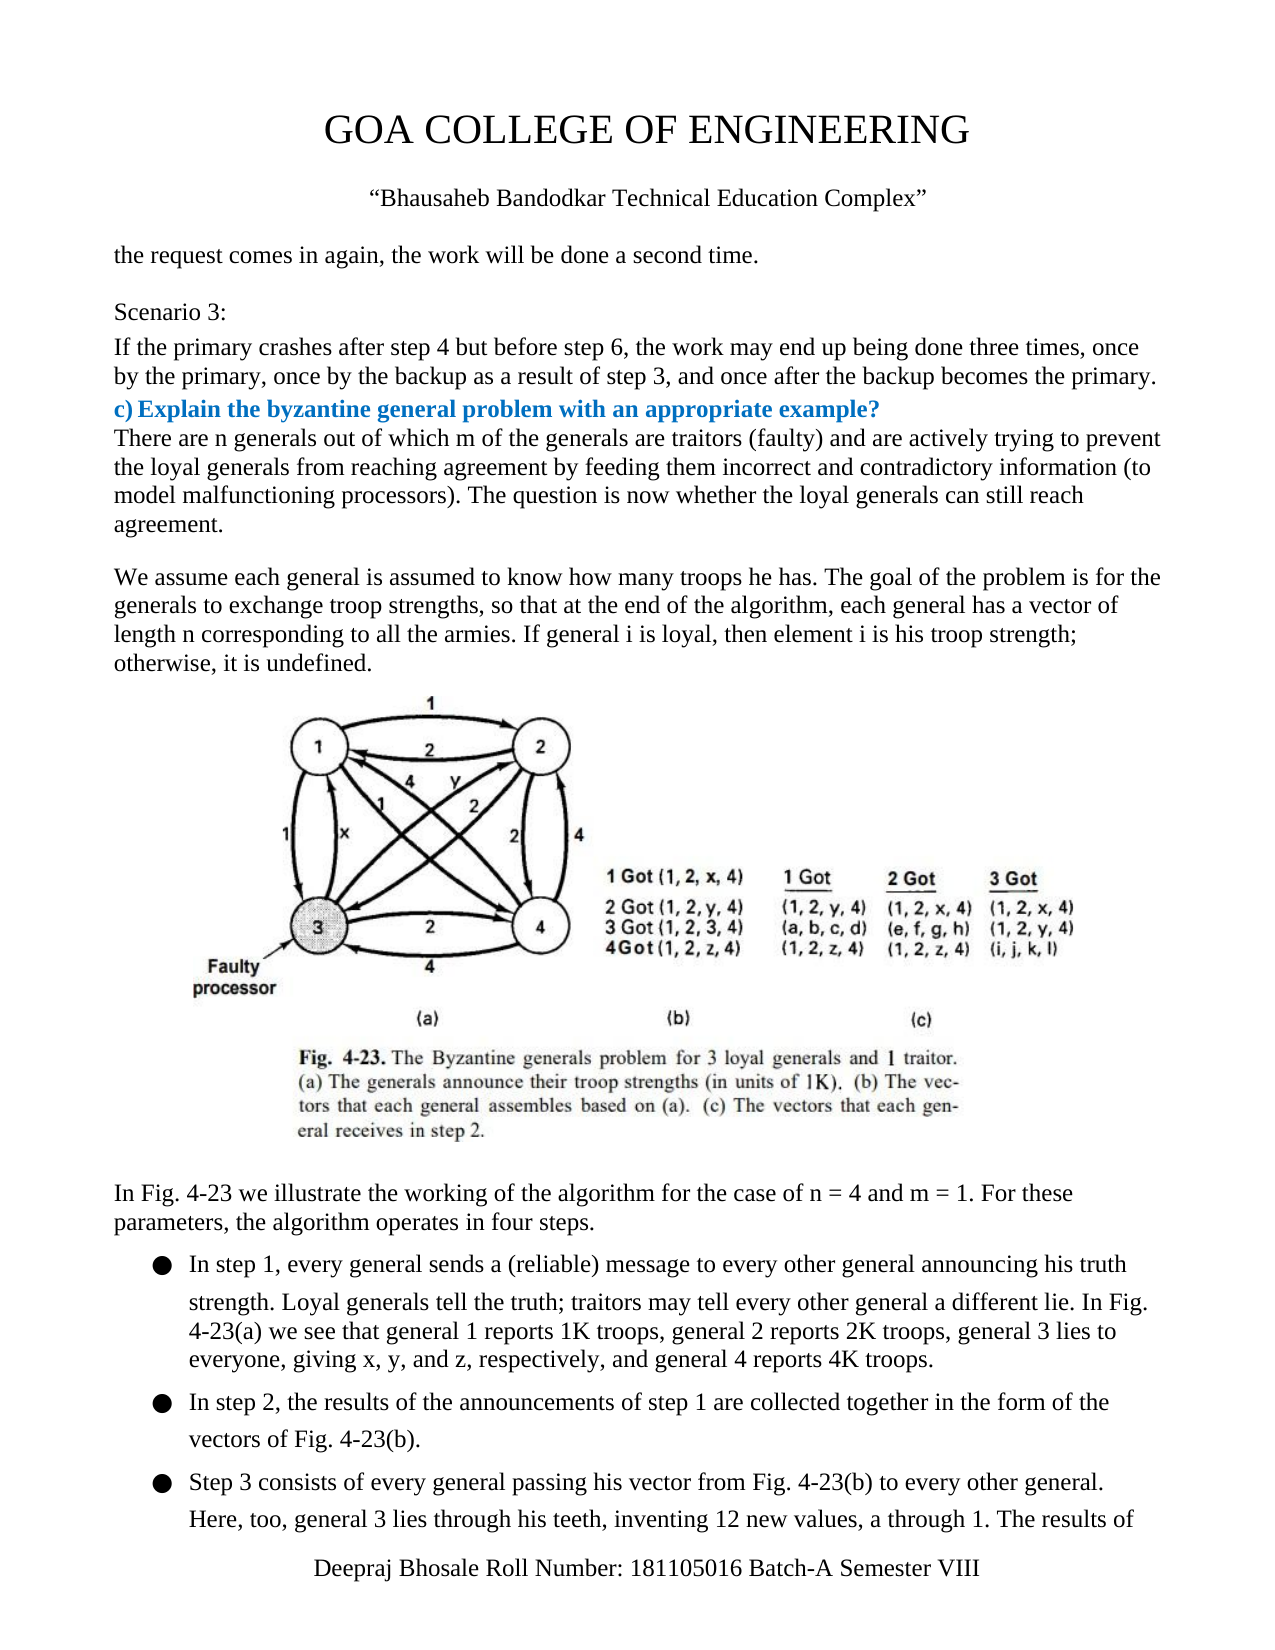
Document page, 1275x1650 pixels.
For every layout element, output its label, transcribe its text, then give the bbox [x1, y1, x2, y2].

text In Fig. 4-23 we illustrate the working of the algorithm for the case of n = 4 and m = 1. For these parameters, the algorithm operates in four steps. [113, 1178, 1191, 1236]
text We assume each general is assumed to know how many troops he has. The goal of the problem is for the generals to exchange troop strengths, so that at the end of the algorithm, each general has a vector of length n corresponding to all the armies. If general i is loyal, then element i is his troop strength; otherwise, it is undefined. [113, 562, 1180, 677]
picture [193, 696, 1074, 1142]
text If the primary crashes after step 4 but before step 6, the work may end up being done three times, once by the primary, once by the backup as a result of step 3, and once after the backup becomes the primary. [113, 332, 1169, 390]
text Scenario 3: [113, 297, 1191, 326]
text the request comes in again, the work will be done a second time. [113, 240, 1177, 269]
subtitle Explain the byzantine general problem with an appropriate example? [113, 394, 1191, 423]
list Step 3 consists of every general passing his vector from Fig. 4-23(b) to every other general. Here, too, general 3 lies through his teeth, inventing 12 new values, a through 1. The results of [151, 1453, 1161, 1533]
list In step 1, every general sends a (reliable) message to every other general announcing his truth strength. Loyal generals tell the truth; traitors may tell every other general a different lie. In Fig. 4-23(a) we see that general 1 reports 1K troops, general 2 reports 2K troops, general 3 lies to everyone, giving x, y, and z, respectively, and general 4 reports 4K troops. [151, 1236, 1173, 1373]
text There are n generals out of which m of the generals are traitors (faulty) and are actively trying to prevent the loyal generals from reaching agreement by feeding them incorrect and contradictory information (to model malfunctioning processors). The question is now whether the loyal generals can still reach agreement. [113, 423, 1180, 538]
list In step 2, the results of the announcements of step 1 are collected together in the form of the vectors of Fig. 4-23(b). [151, 1373, 1155, 1453]
